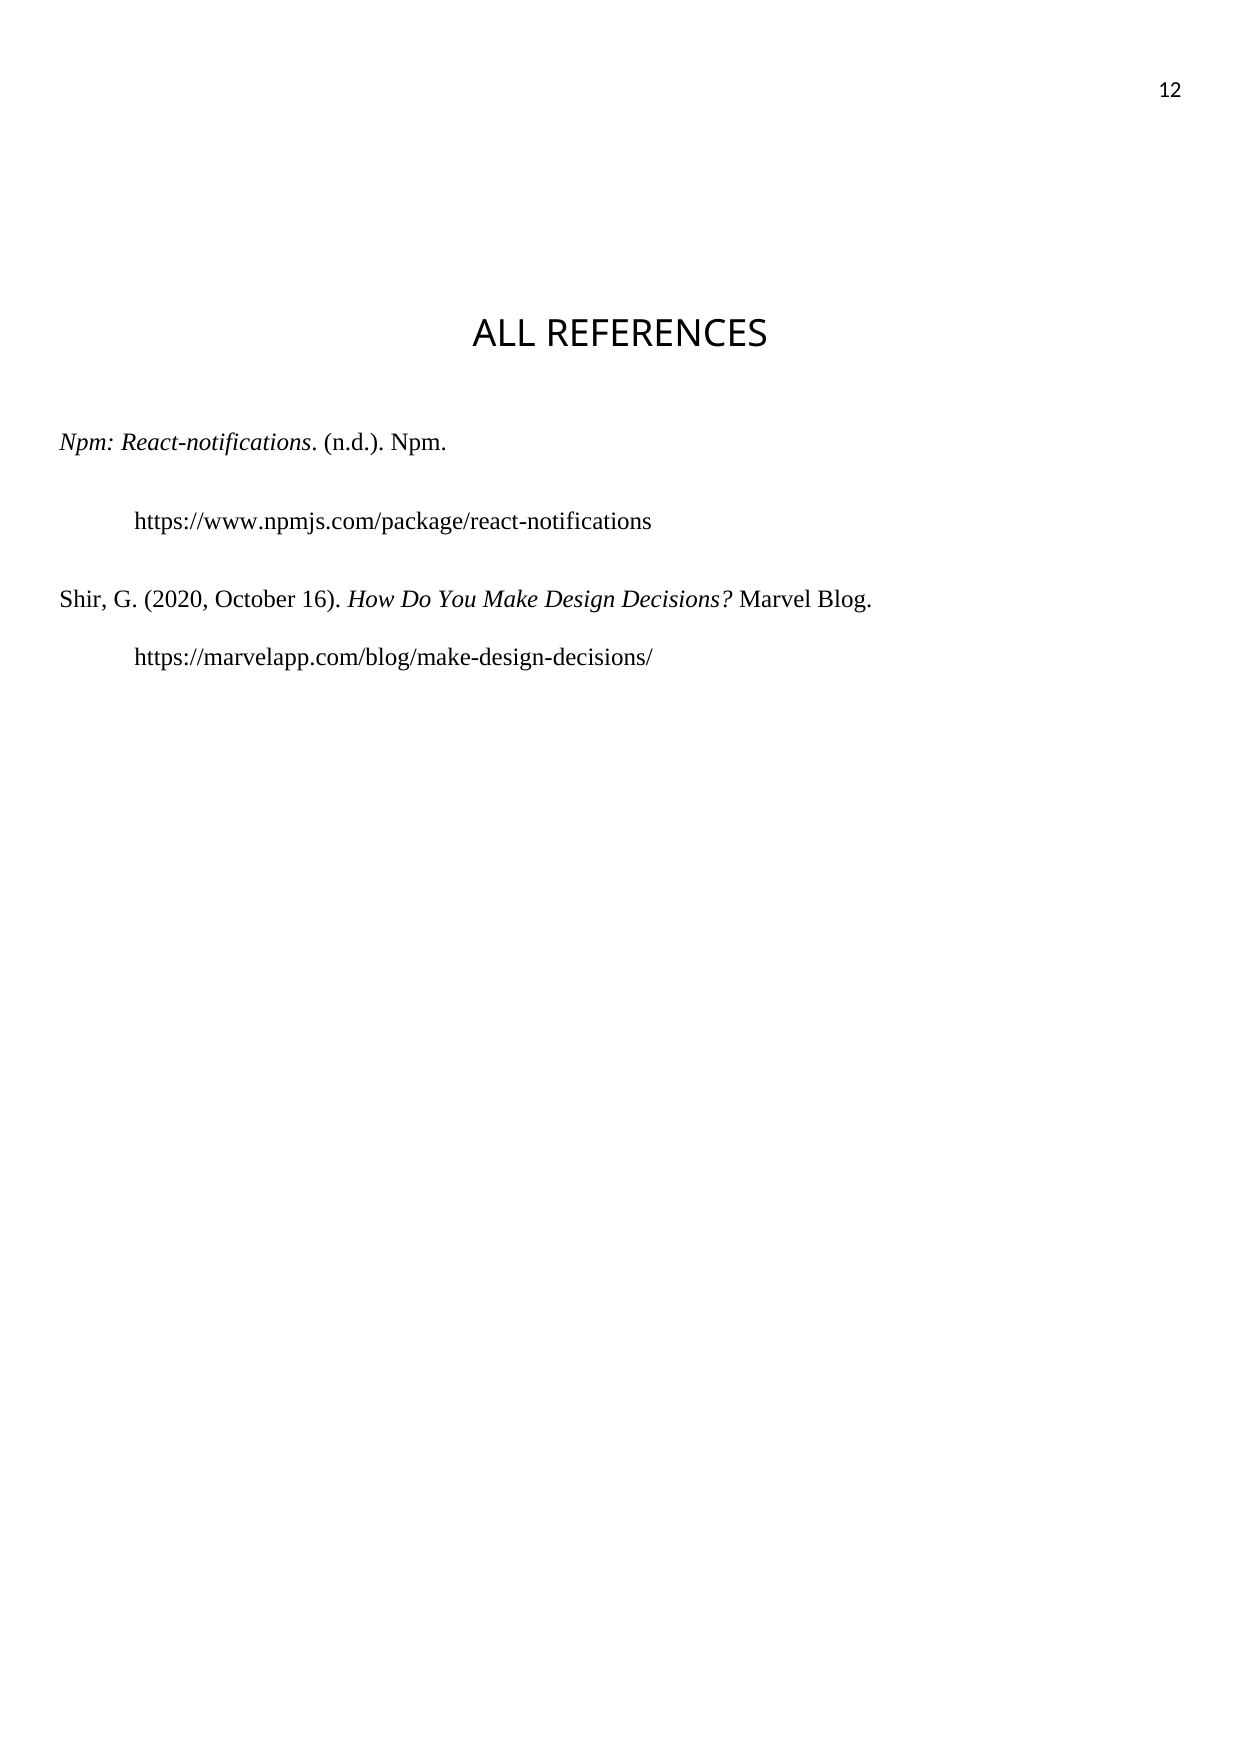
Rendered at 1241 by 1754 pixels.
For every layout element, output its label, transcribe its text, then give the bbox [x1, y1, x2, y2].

text Shir, G. (2020, October 16). How Do You Make Design Decisions? Marvel Blog. https://marvelapp.com/blog/make-design-decisions/ [59, 584, 1181, 670]
text Npm: React-notifications. (n.d.). Npm. [59, 427, 1181, 456]
text https://www.npmjs.com/package/react-notifications [134, 506, 1181, 534]
subtitle ALL REFERENCES [59, 307, 1181, 358]
